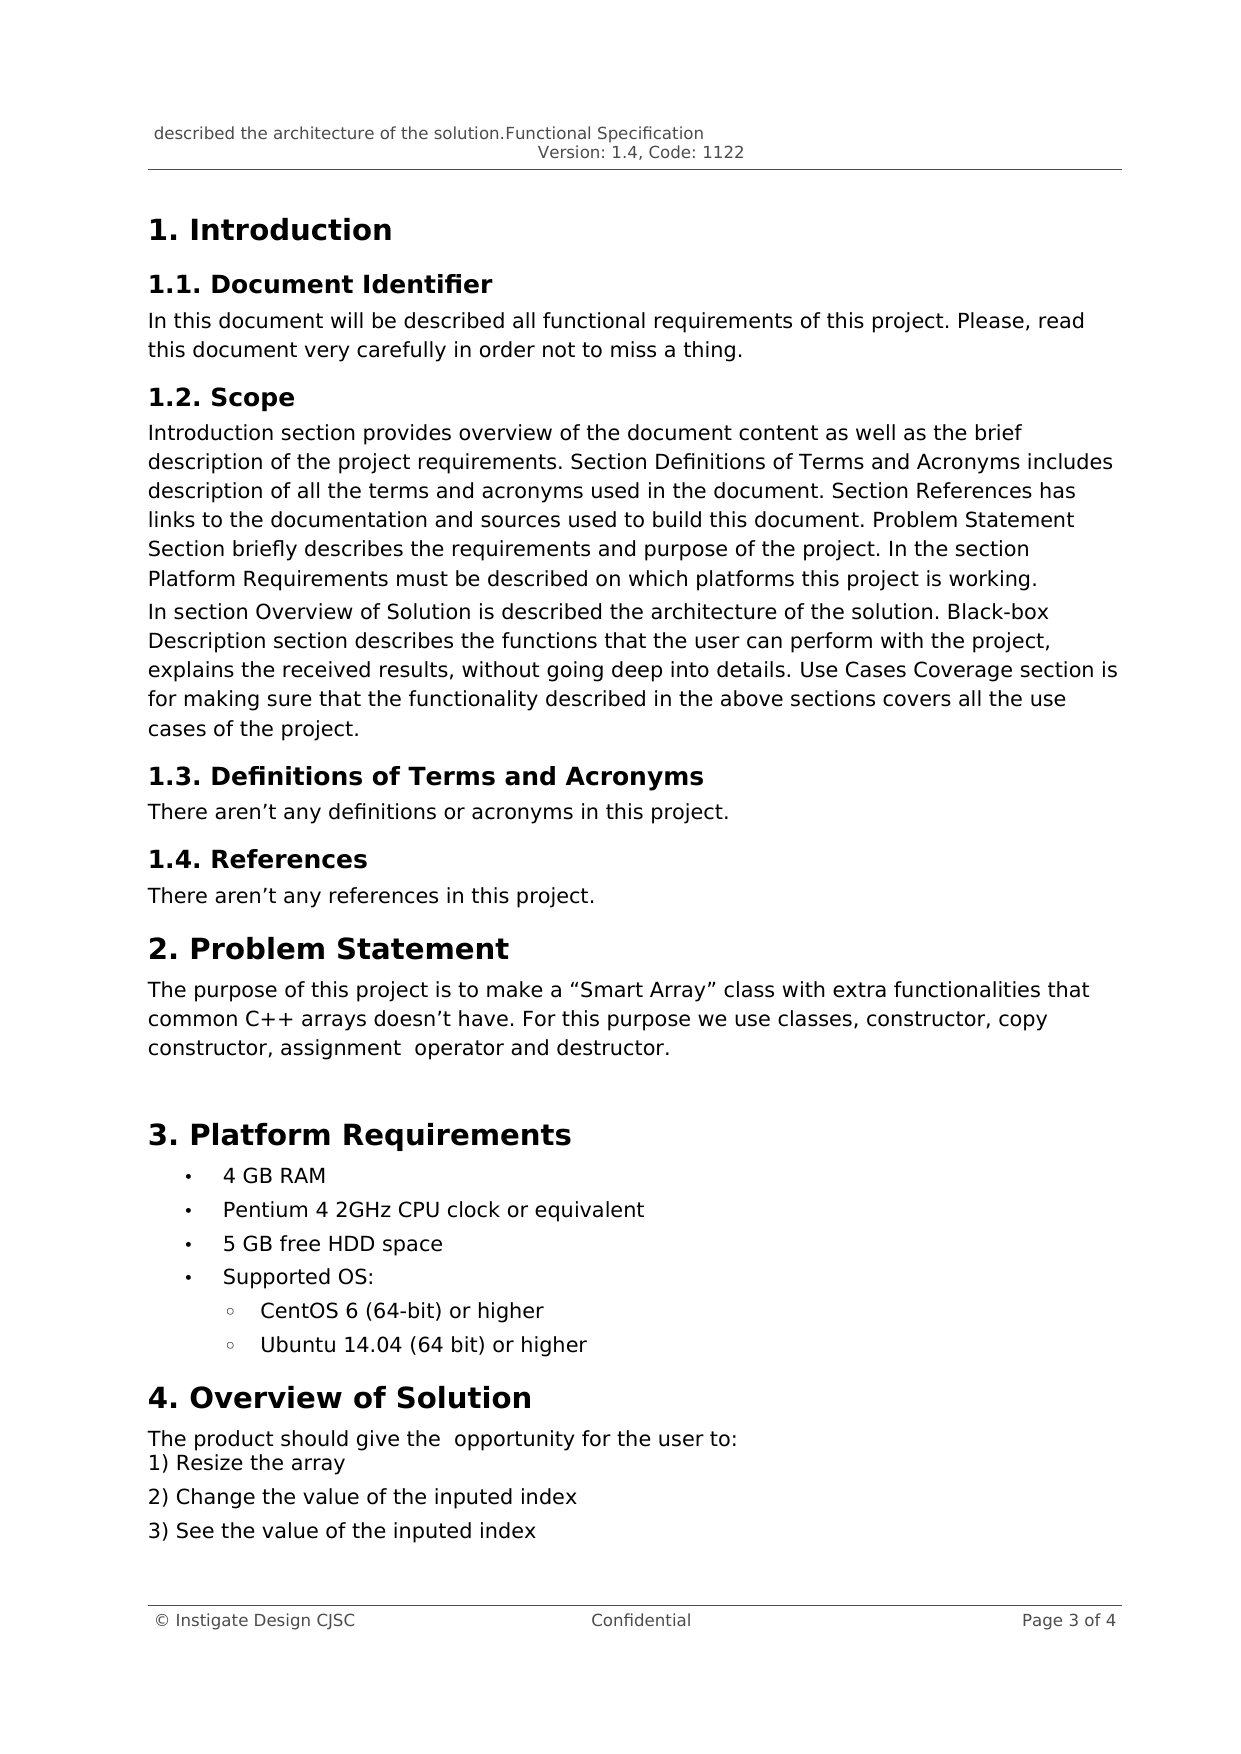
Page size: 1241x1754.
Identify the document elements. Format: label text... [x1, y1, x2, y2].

list Supported OS: [185, 1265, 1122, 1289]
text In section Overview of Solution is described the architecture of the solution. Black-box Description section describes the functions that the user can perform with the project, explains the received results, without going deep into details. Use Cases Coverage section is for making sure that the functionality described in the above sections covers all the use cases of the project. [148, 600, 1122, 741]
text There aren’t any references in this project. [148, 884, 1122, 908]
text In this document will be described all functional requirements of this project. Please, read this document very carefully in order not to miss a thing. [148, 309, 1122, 362]
text The product should give the opportunity for the user to: [148, 1427, 1122, 1451]
subtitle Definitions of Terms and Acronyms [148, 762, 1122, 791]
subtitle References [148, 846, 1122, 875]
subtitle Scope [148, 383, 1122, 412]
list 5 GB free HDD space [185, 1232, 1122, 1256]
subtitle Overview of Solution [148, 1381, 1122, 1415]
subtitle Document Identifier [148, 271, 1122, 300]
text 1) Resize the array [148, 1451, 1122, 1476]
text There aren’t any definitions or acronyms in this project. [148, 800, 1122, 824]
subtitle Platform Requirements [148, 1118, 1122, 1152]
list 4 GB RAM [185, 1164, 1122, 1188]
text 2) Change the value of the inputed index [148, 1485, 1122, 1509]
text 3) See the value of the inputed index [148, 1519, 1122, 1543]
subtitle Introduction [148, 213, 1122, 247]
list CentOS 6 (64-bit) or higher [223, 1299, 1122, 1323]
text Introduction section provides overview of the document content as well as the brief description of the project requirements. Section Definitions of Terms and Acronyms includes description of all the terms and acronyms used in the document. Section References has links to the documentation and sources used to build this document. Problem Statement Section briefly describes the requirements and purpose of the project. In the section Platform Requirements must be described on which platforms this project is working. [148, 421, 1122, 591]
text The purpose of this project is to make a “Smart Array” class with extra functionalities that common C++ arrays doesn’t have. For this purpose we use classes, constructor, copy constructor, assignment operator and destructor. [148, 978, 1122, 1060]
list Pentium 4 2GHz CPU clock or equivalent [185, 1198, 1122, 1222]
subtitle Problem Statement [148, 932, 1122, 966]
list Ubuntu 14.04 (64 bit) or higher [223, 1333, 1122, 1357]
